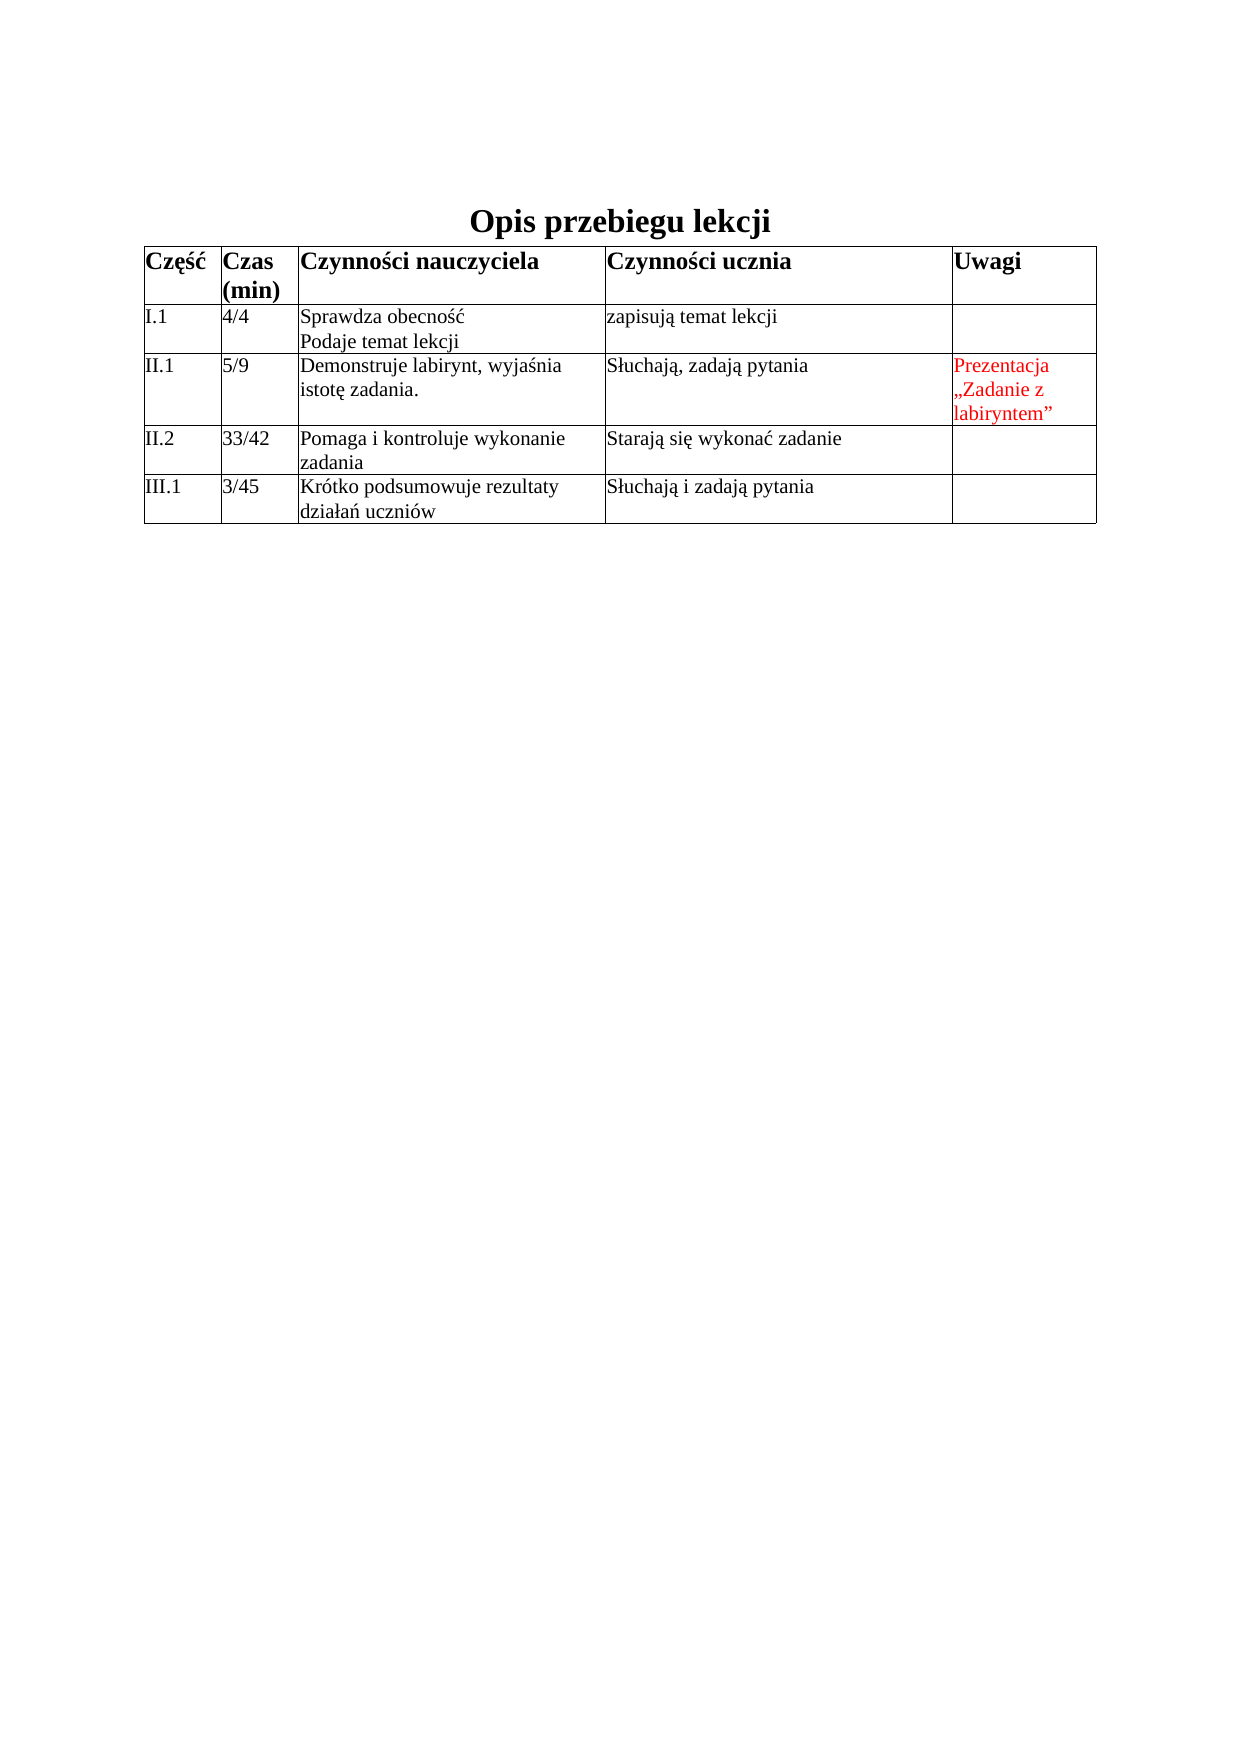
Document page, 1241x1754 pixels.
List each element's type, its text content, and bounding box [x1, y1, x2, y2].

table_cell 3/45 [222, 475, 298, 523]
table_header Czynności nauczyciela [299, 247, 605, 304]
table_cell Sprawdza obecność Podaje temat lekcji [299, 305, 605, 353]
table_cell Słuchają i zadają pytania [606, 475, 952, 523]
table_cell III.1 [145, 475, 221, 523]
subtitle Opis przebiegu lekcji [150, 201, 1090, 240]
table_cell [953, 426, 1096, 474]
table_header Czas (min) [222, 247, 298, 304]
table_header Czynności ucznia [606, 247, 952, 304]
table_cell 33/42 [222, 426, 298, 474]
table_header Uwagi [953, 247, 1096, 304]
table_cell Starają się wykonać zadanie [606, 426, 952, 474]
table_header Część [145, 247, 221, 304]
table_cell Pomaga i kontroluje wykonanie zadania [299, 426, 605, 474]
table_cell Demonstruje labirynt, wyjaśnia istotę zadania. [299, 354, 605, 425]
table_cell I.1 [145, 305, 221, 353]
table_cell II.2 [145, 426, 221, 474]
table_cell II.1 [145, 354, 221, 425]
table_cell [953, 475, 1096, 523]
table_cell zapisują temat lekcji [606, 305, 952, 353]
table_cell Krótko podsumowuje rezultaty działań uczniów [299, 475, 605, 523]
table_cell Słuchają, zadają pytania [606, 354, 952, 425]
table_cell 4/4 [222, 305, 298, 353]
table_cell 5/9 [222, 354, 298, 425]
table_cell [953, 305, 1096, 353]
table_cell Prezentacja „Zadanie z labiryntem” [953, 354, 1096, 425]
